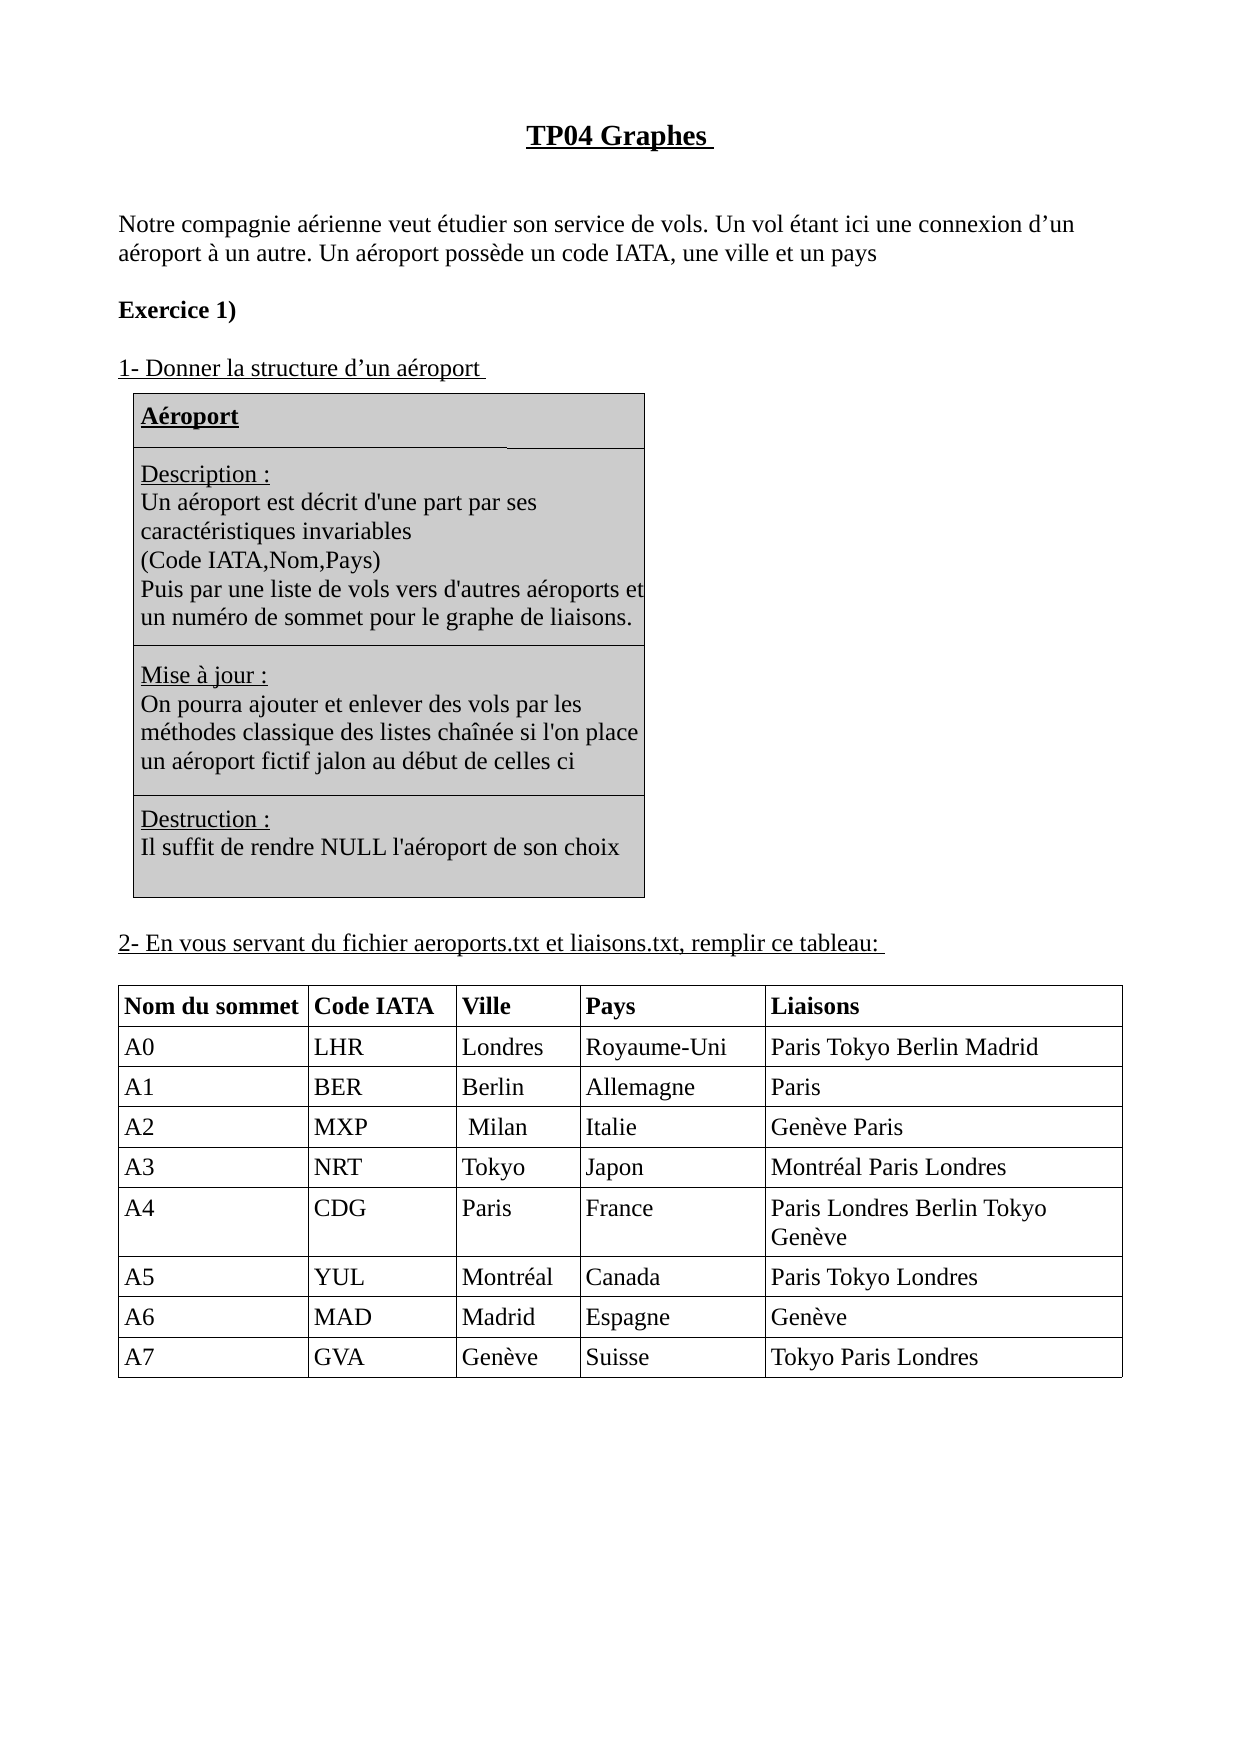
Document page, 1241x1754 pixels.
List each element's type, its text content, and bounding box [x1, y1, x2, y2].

table_cell Paris Londres Berlin Tokyo Genève [766, 1188, 1122, 1256]
table_cell A3 [119, 1148, 308, 1187]
table_cell A0 [119, 1027, 308, 1066]
table_cell YUL [309, 1257, 456, 1296]
table_cell Paris Tokyo Berlin Madrid [766, 1027, 1122, 1066]
table_cell A6 [119, 1297, 308, 1337]
table_cell MAD [309, 1297, 456, 1337]
table_cell Madrid [457, 1297, 580, 1337]
table_cell A2 [119, 1107, 308, 1147]
table_cell GVA [309, 1338, 456, 1377]
table_header Liaisons [766, 986, 1122, 1026]
table_header Nom du sommet [119, 986, 308, 1026]
table_cell Paris Tokyo Londres [766, 1257, 1122, 1296]
table_cell A7 [119, 1338, 308, 1377]
table_cell Italie [581, 1107, 765, 1147]
table_cell NRT [309, 1148, 456, 1187]
table_cell Berlin [457, 1067, 580, 1106]
table_cell Paris [457, 1188, 580, 1256]
table_cell Genève [766, 1297, 1122, 1337]
table_cell Montréal Paris Londres [766, 1148, 1122, 1187]
table_cell Tokyo Paris Londres [766, 1338, 1122, 1377]
table_header Pays [581, 986, 765, 1026]
table_cell Paris [766, 1067, 1122, 1106]
text TP04 Graphes [118, 118, 1122, 152]
text 2- En vous servant du fichier aeroports.txt et liaisons.txt, remplir ce tableau: [118, 928, 1122, 957]
text 1- Donner la structure d’un aéroport [118, 353, 1122, 382]
table_cell Suisse [581, 1338, 765, 1377]
table_cell BER [309, 1067, 456, 1106]
table_cell A5 [119, 1257, 308, 1296]
table_cell LHR [309, 1027, 456, 1066]
table_cell Genève Paris [766, 1107, 1122, 1147]
table_cell MXP [309, 1107, 456, 1147]
table_header Ville [457, 986, 580, 1026]
table_cell Royaume-Uni [581, 1027, 765, 1066]
table_cell Milan [457, 1107, 580, 1147]
table_cell Espagne [581, 1297, 765, 1337]
table_header Code IATA [309, 986, 456, 1026]
table_cell Allemagne [581, 1067, 765, 1106]
text Notre compagnie aérienne veut étudier son service de vols. Un vol étant ici une connexion d’un aéroport à un autre. Un aéroport possède un code IATA, une ville et un pays [118, 209, 1122, 267]
table_cell Japon [581, 1148, 765, 1187]
table_cell Genève [457, 1338, 580, 1377]
table_cell Londres [457, 1027, 580, 1066]
table_cell France [581, 1188, 765, 1256]
table_cell Canada [581, 1257, 765, 1296]
table_cell Tokyo [457, 1148, 580, 1187]
table_cell CDG [309, 1188, 456, 1256]
table_cell A1 [119, 1067, 308, 1106]
table_cell A4 [119, 1188, 308, 1256]
table_cell Montréal [457, 1257, 580, 1296]
text Exercice 1) [118, 295, 1122, 324]
